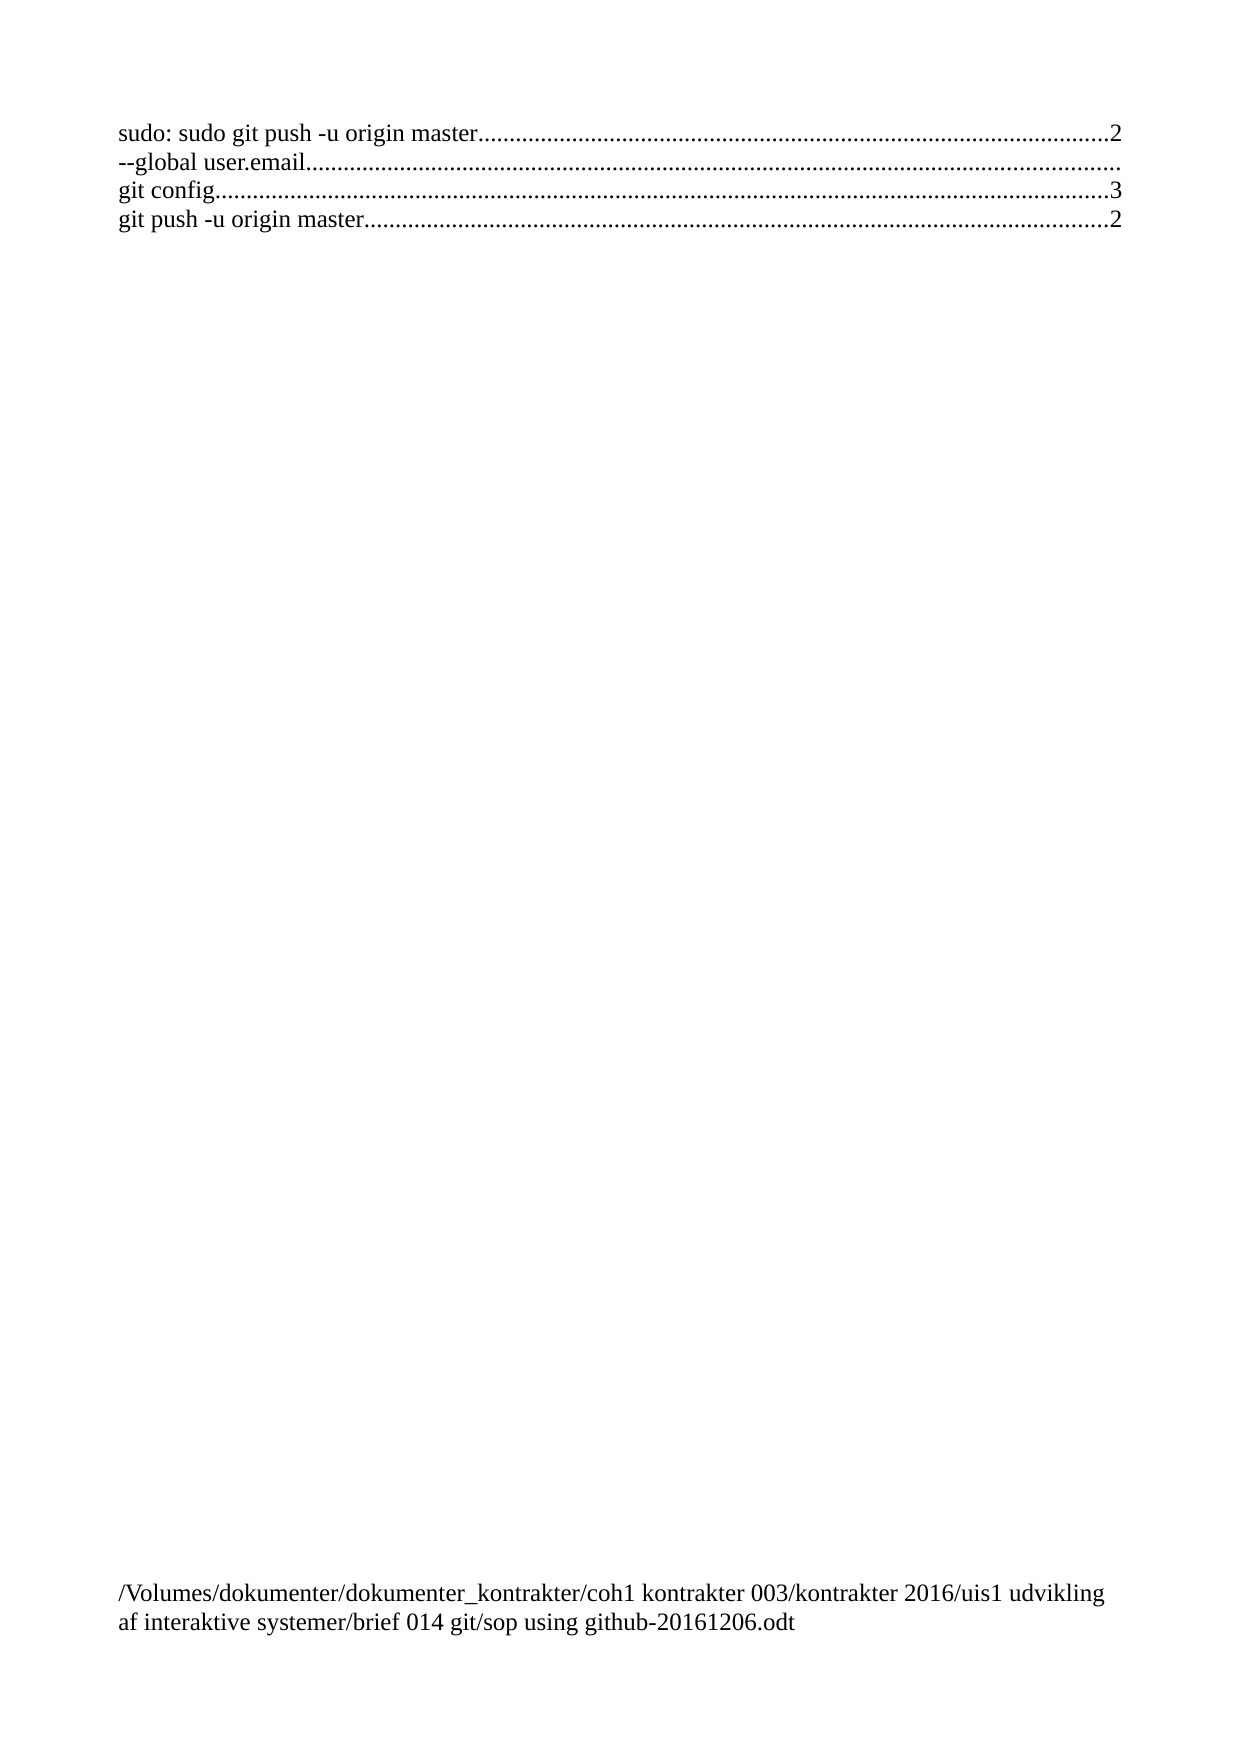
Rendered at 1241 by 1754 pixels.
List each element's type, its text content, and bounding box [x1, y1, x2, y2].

text --global user.email [118, 147, 1122, 176]
text git config 3 [118, 176, 1122, 204]
text sudo: sudo git push -u origin master 2 [118, 118, 1122, 147]
text git push -u origin master 2 [118, 204, 1122, 233]
